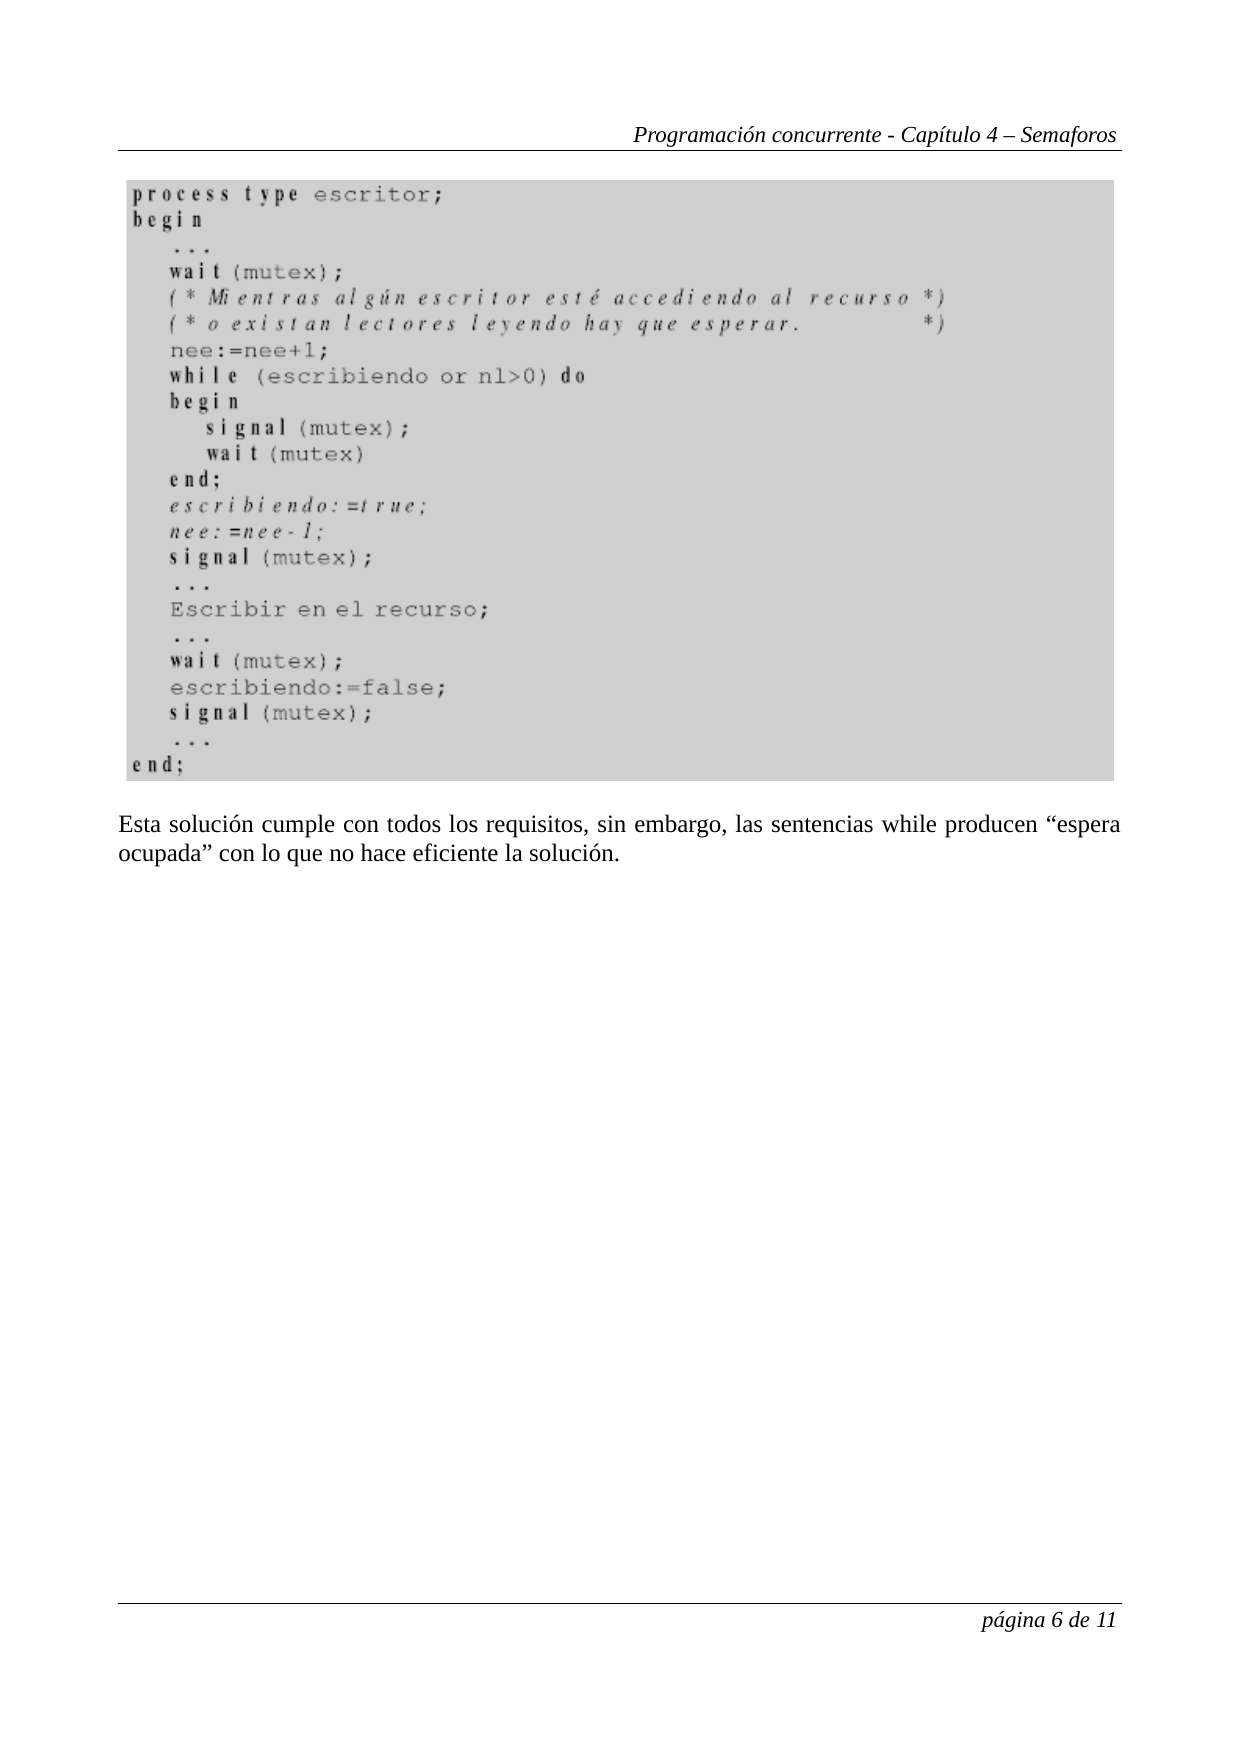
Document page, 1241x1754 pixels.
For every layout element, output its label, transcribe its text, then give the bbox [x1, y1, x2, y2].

text Esta solución cumple con todos los requisitos, sin embargo, las sentencias while producen “espera ocupada” con lo que no hace eficiente la solución. [118, 809, 1122, 866]
picture [126, 180, 1114, 781]
